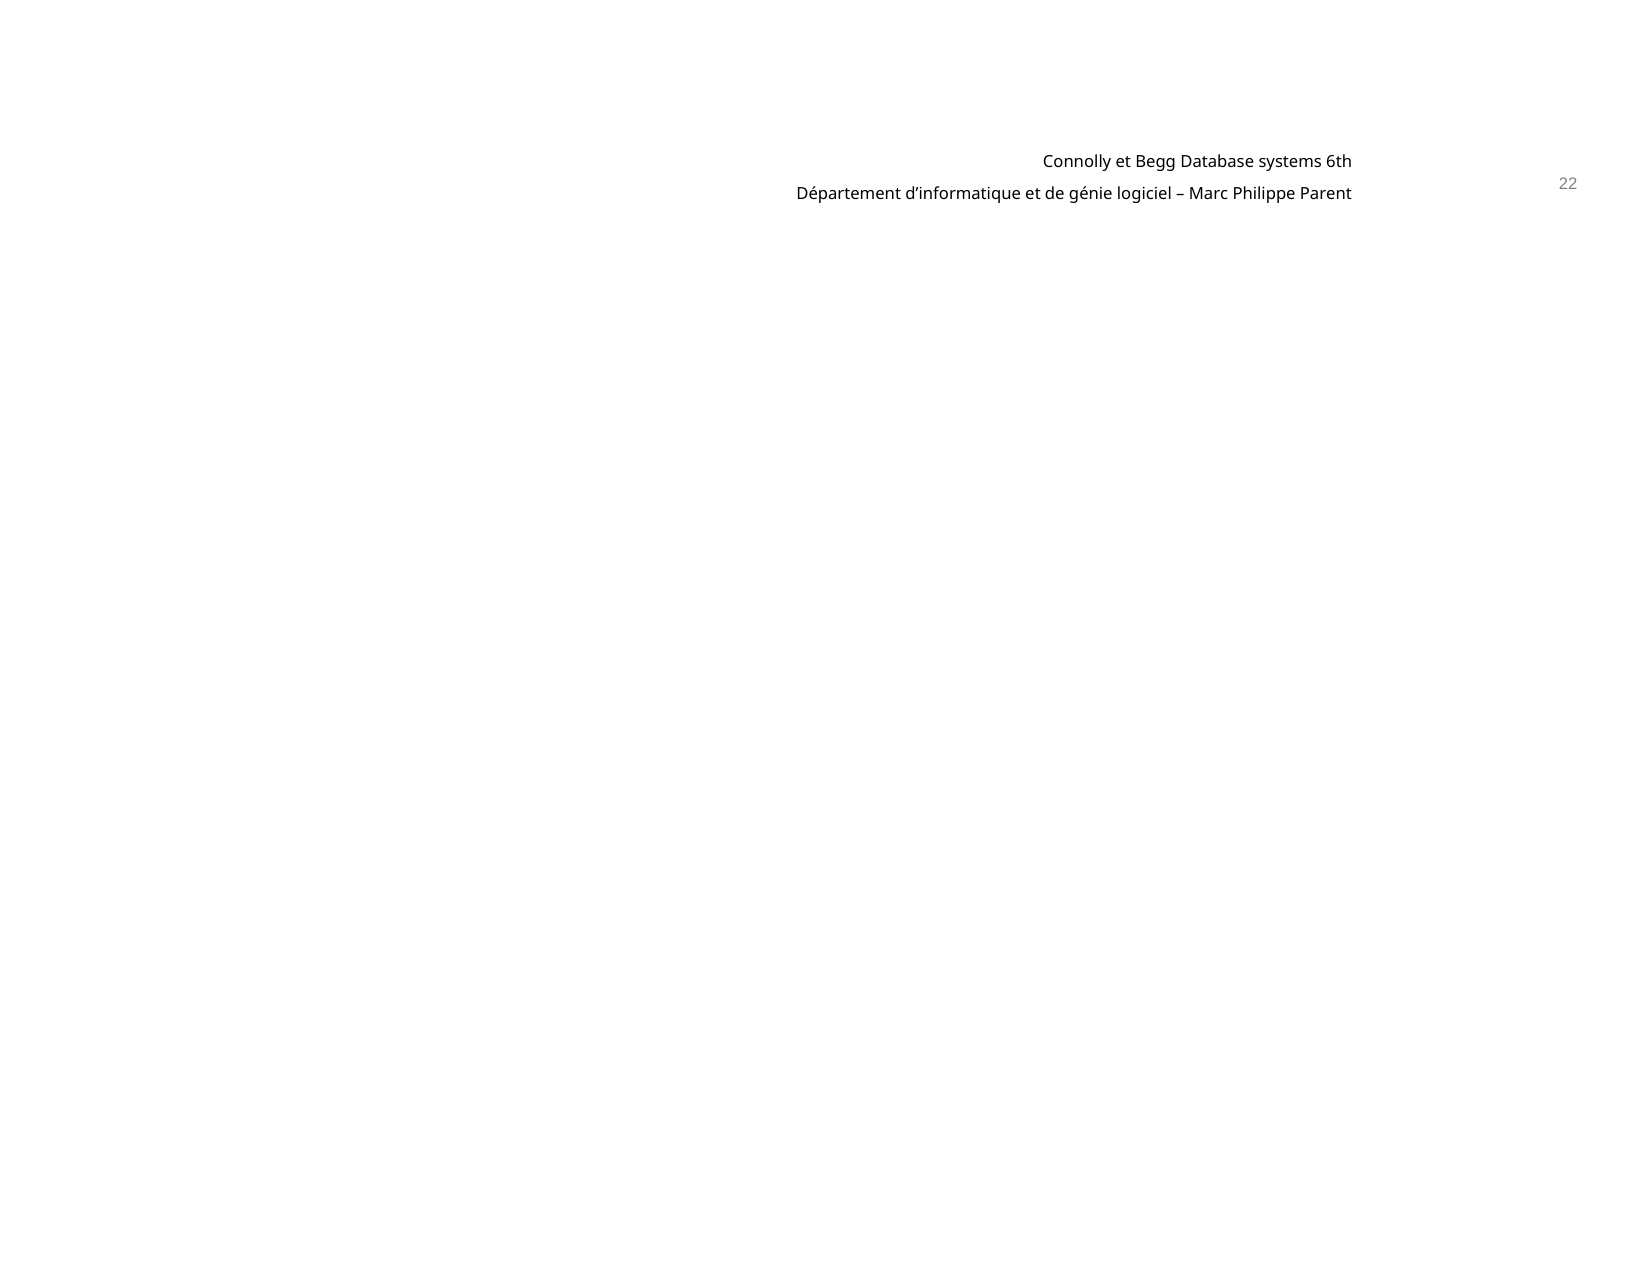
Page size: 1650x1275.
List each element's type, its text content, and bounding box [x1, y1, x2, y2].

table_cell [1450, 193, 1577, 204]
table_header 22 [1450, 150, 1577, 193]
table_cell Département d’informatique et de génie logiciel – Marc Philippe Parent [748, 173, 1450, 204]
table_header Connolly et Begg Database systems 6th [748, 150, 1450, 173]
